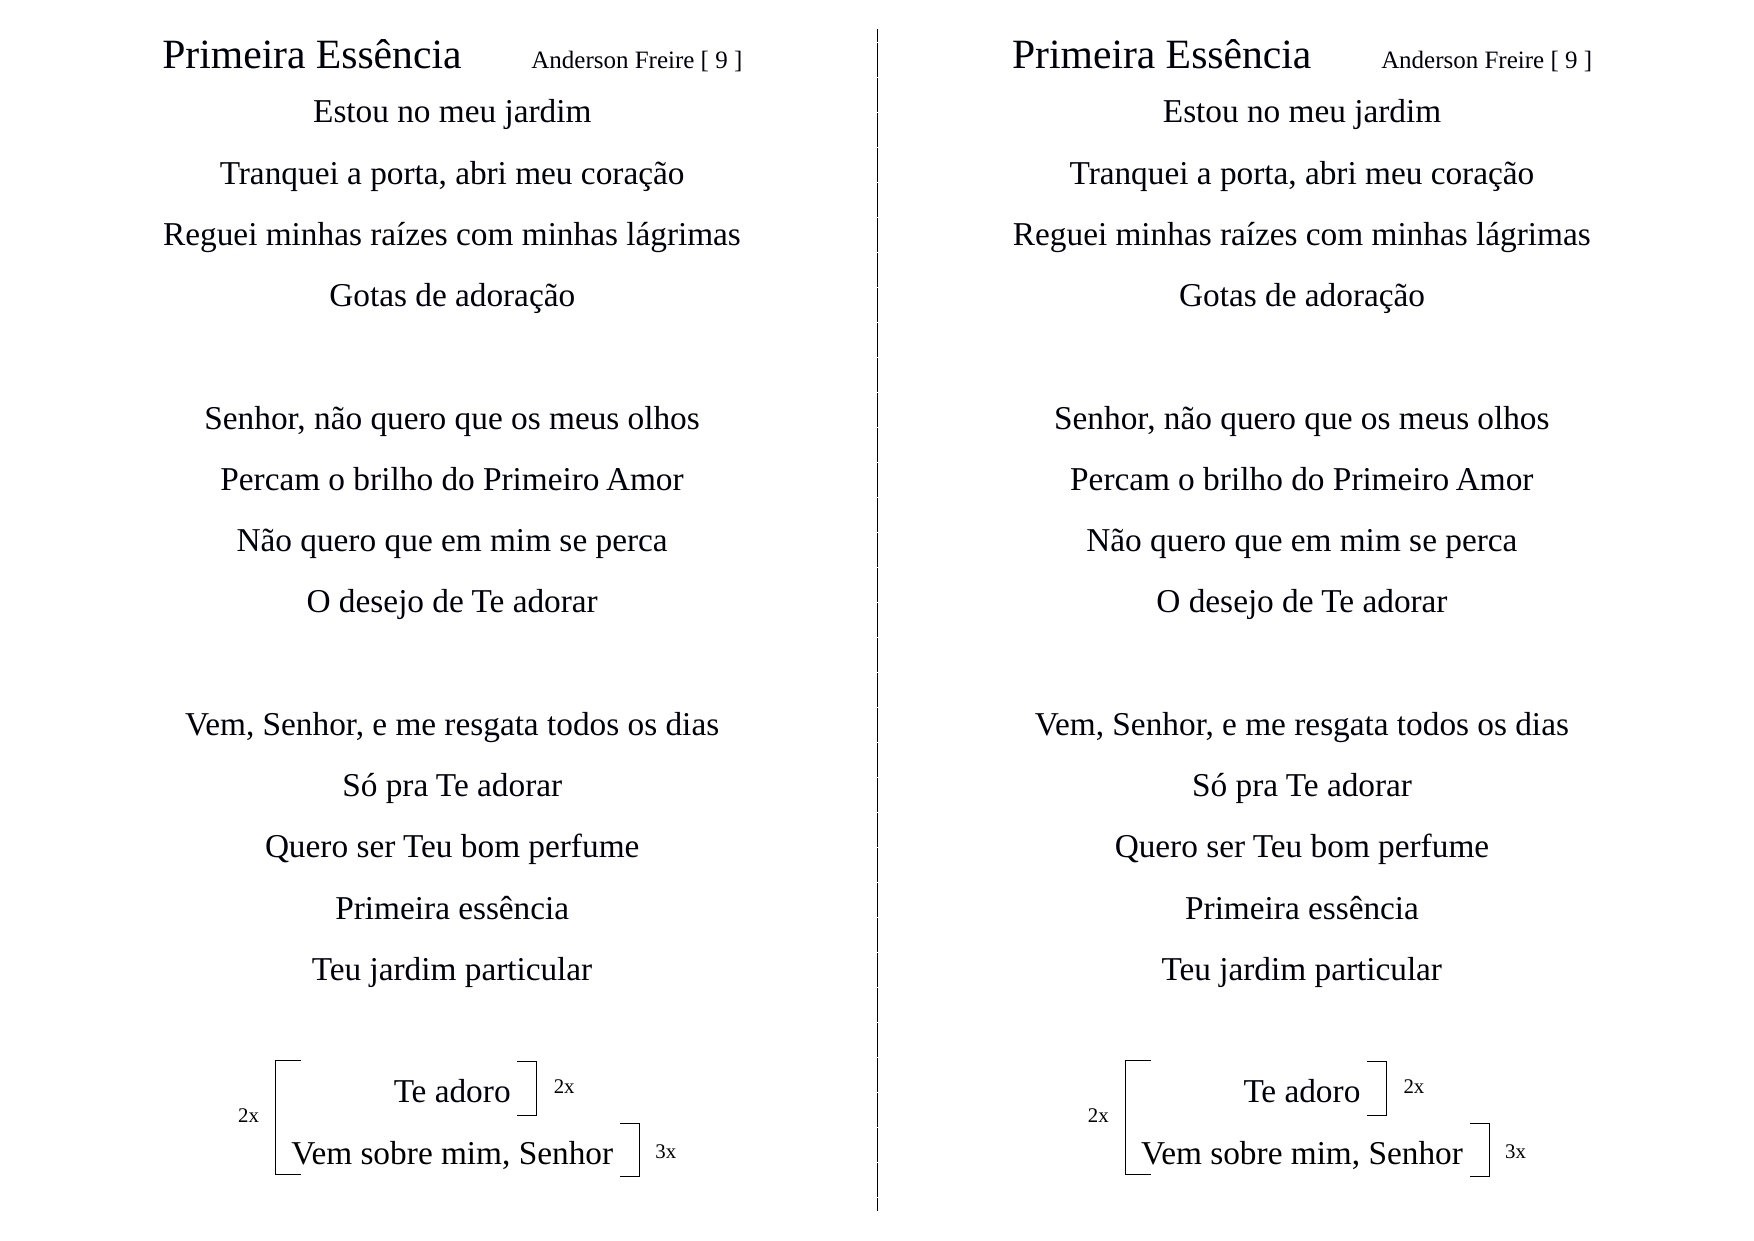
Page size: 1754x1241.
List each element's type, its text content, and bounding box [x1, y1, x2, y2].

text O desejo de Te adorar [29, 582, 875, 620]
text Gotas de adoração [879, 276, 1724, 314]
text Estou no meu jardim [879, 92, 1724, 130]
text Te adoro [879, 1072, 1125, 1110]
text Te adoro [29, 1072, 275, 1110]
text Vem sobre mim, Senhor [276, 1133, 639, 1171]
text Percam o brilho do Primeiro Amor [879, 459, 1724, 498]
text Primeira essência [879, 888, 1724, 926]
text Quero ser Teu bom perfume [879, 827, 1724, 865]
text Quero ser Teu bom perfume [29, 827, 875, 865]
text Vem sobre mim, Senhor [29, 1133, 275, 1171]
text Só pra Te adorar [879, 766, 1724, 804]
text Vem, Senhor, e me resgata todos os dias [879, 704, 1724, 743]
text Te adoro [276, 1072, 536, 1110]
text Vem, Senhor, e me resgata todos os dias [29, 704, 875, 743]
text Primeira Essência Anderson Freire [ 9 ] [879, 29, 1724, 77]
text Primeira essência [29, 888, 875, 926]
text Estou no meu jardim [29, 92, 875, 130]
text Reguei minhas raízes com minhas lágrimas [879, 214, 1724, 253]
text Teu jardim particular [29, 949, 875, 988]
text Senhor, não quero que os meus olhos [29, 398, 875, 436]
text Reguei minhas raízes com minhas lágrimas [29, 214, 875, 253]
text Vem sobre mim, Senhor [1126, 1133, 1489, 1171]
text Percam o brilho do Primeiro Amor [29, 459, 875, 498]
text Gotas de adoração [29, 276, 875, 314]
text O desejo de Te adorar [879, 582, 1724, 620]
text Te adoro [1387, 1072, 1724, 1110]
text Teu jardim particular [879, 949, 1724, 988]
text Não quero que em mim se perca [879, 521, 1724, 559]
text Vem sobre mim, Senhor [1490, 1133, 1724, 1171]
text Senhor, não quero que os meus olhos [879, 398, 1724, 436]
text Não quero que em mim se perca [29, 521, 875, 559]
text Vem sobre mim, Senhor [879, 1133, 1125, 1171]
text Vem sobre mim, Senhor [640, 1133, 875, 1171]
text Te adoro [1126, 1072, 1386, 1110]
text Tranquei a porta, abri meu coração [29, 153, 875, 191]
text Tranquei a porta, abri meu coração [879, 153, 1724, 191]
text Só pra Te adorar [29, 766, 875, 804]
text Primeira Essência Anderson Freire [ 9 ] [29, 29, 875, 77]
text Te adoro [537, 1072, 875, 1110]
